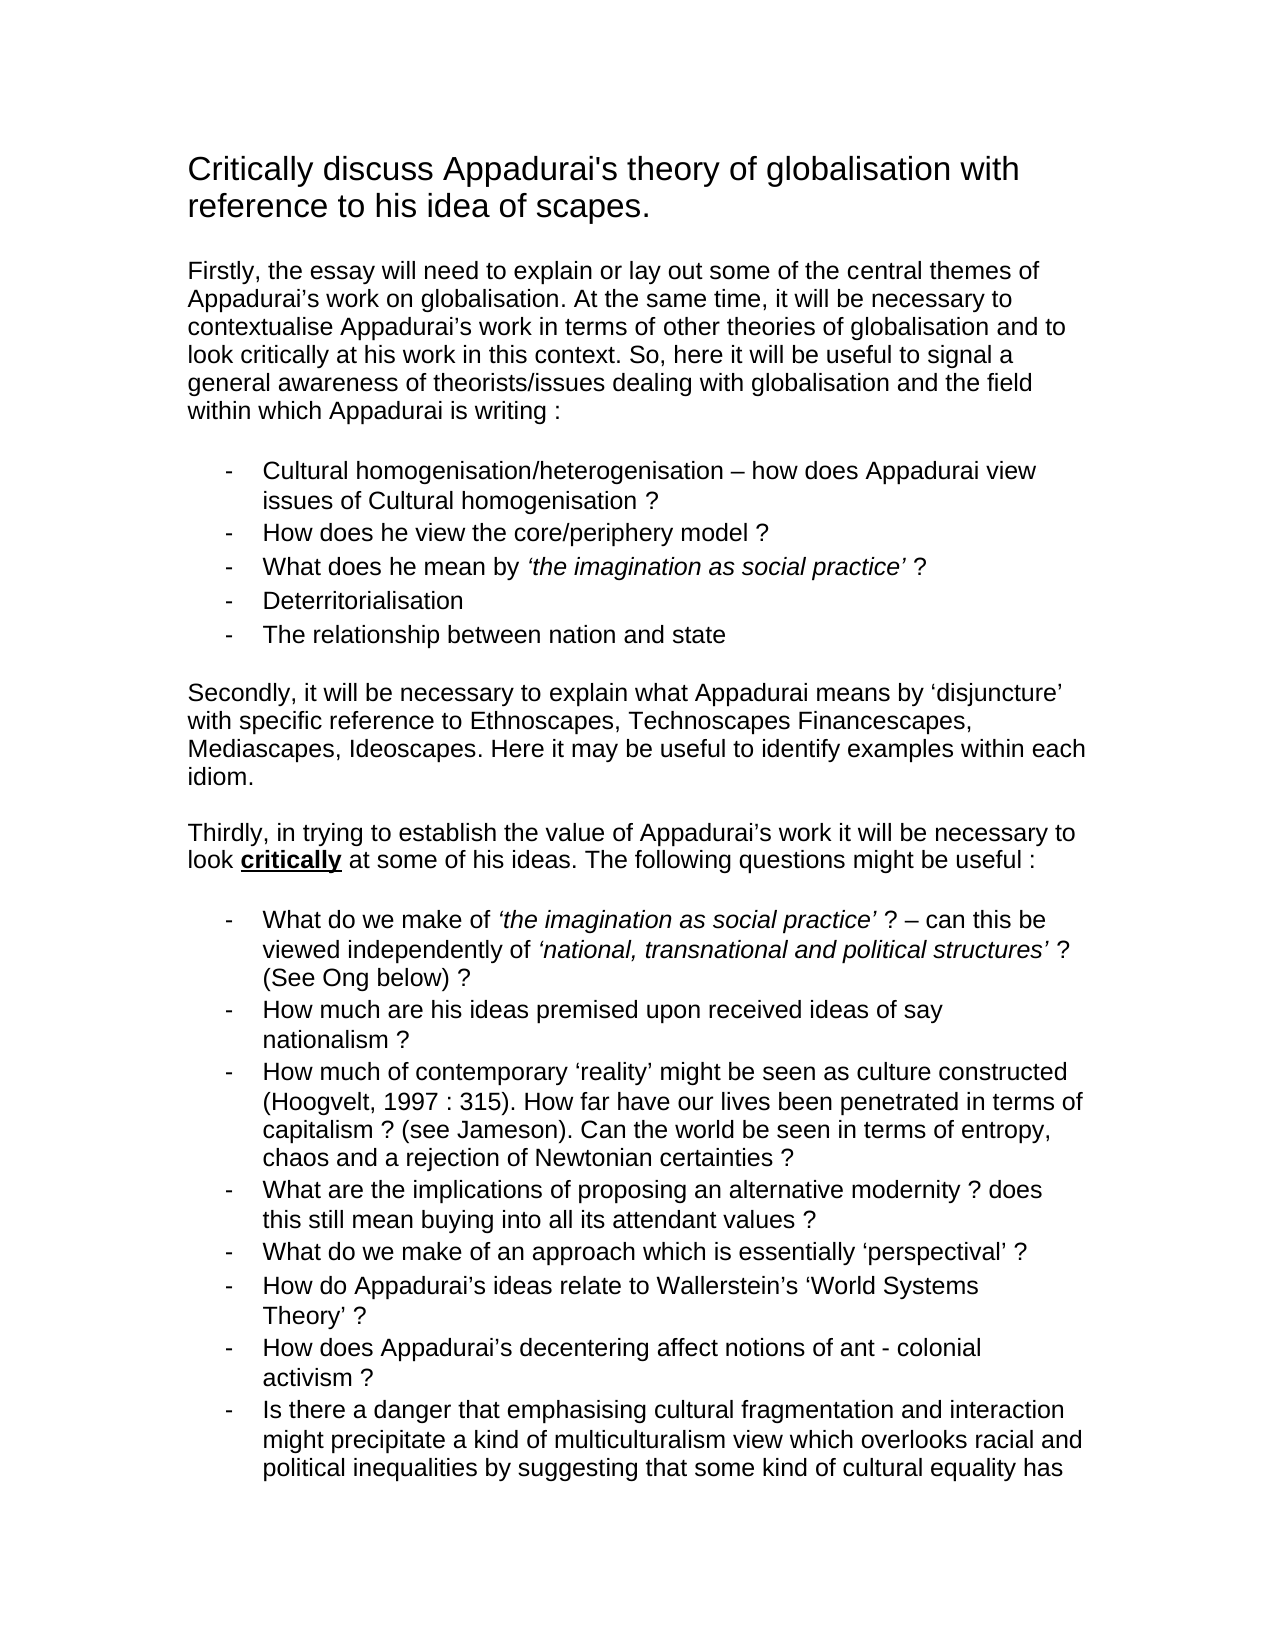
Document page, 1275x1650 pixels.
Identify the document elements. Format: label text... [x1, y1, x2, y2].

list Cultural homogenisation/heterogenisation – how does Appadurai view issues of Cultural homogenisation ? [225, 453, 1087, 514]
list What do we make of an approach which is essentially ‘perspectival’ ? [225, 1234, 1087, 1268]
list The relationship between nation and state [225, 617, 1087, 651]
list How much are his ideas premised upon received ideas of say nationalism ? [225, 992, 1087, 1054]
text Secondly, it will be necessary to explain what Appadurai means by ‘disjuncture’ with specific reference to Ethnoscapes, Technoscapes Financescapes, Mediascapes, Ideoscapes. Here it may be useful to identify examples within each idiom. [187, 679, 1087, 790]
list How do Appadurai’s ideas relate to Wallerstein’s ‘World Systems Theory’ ? [225, 1268, 1087, 1330]
list How does he view the core/periphery model ? [225, 514, 1087, 549]
text Critically discuss Appadurai's theory of globalisation with reference to his idea of scapes. [187, 150, 1087, 224]
text Thirdly, in trying to establish the value of Appadurai’s work it will be necessary to look critically at some of his ideas. The following questions might be useful : [187, 818, 1087, 874]
list How much of contemporary ‘reality’ might be seen as culture constructed (Hoogvelt, 1997 : 315). How far have our lives been penetrated in terms of capitalism ? (see Jameson). Can the world be seen in terms of entropy, chaos and a rejection of Newtonian certainties ? [225, 1054, 1087, 1172]
list Deterritorialisation [225, 583, 1087, 617]
text Firstly, the essay will need to explain or lay out some of the central themes of Appadurai’s work on globalisation. At the same time, it will be necessary to contextualise Appadurai’s work in terms of other theories of globalisation and to look critically at his work in this context. So, here it will be useful to signal a general awareness of theorists/issues dealing with globalisation and the field within which Appadurai is writing : [187, 257, 1087, 425]
list What does he mean by ‘the imagination as social practice’ ? [225, 549, 1087, 583]
list How does Appadurai’s decentering affect notions of ant - colonial activism ? [225, 1330, 1087, 1392]
list What are the implications of proposing an alternative modernity ? does this still mean buying into all its attendant values ? [225, 1172, 1087, 1234]
list What do we make of ‘the imagination as social practice’ ? – can this be viewed independently of ‘national, transnational and political structures’ ? (See Ong below) ? [225, 902, 1087, 992]
list Is there a danger that emphasising cultural fragmentation and interaction might precipitate a kind of multiculturalism view which overlooks racial and political inequalities by suggesting that some kind of cultural equality has [225, 1392, 1087, 1482]
